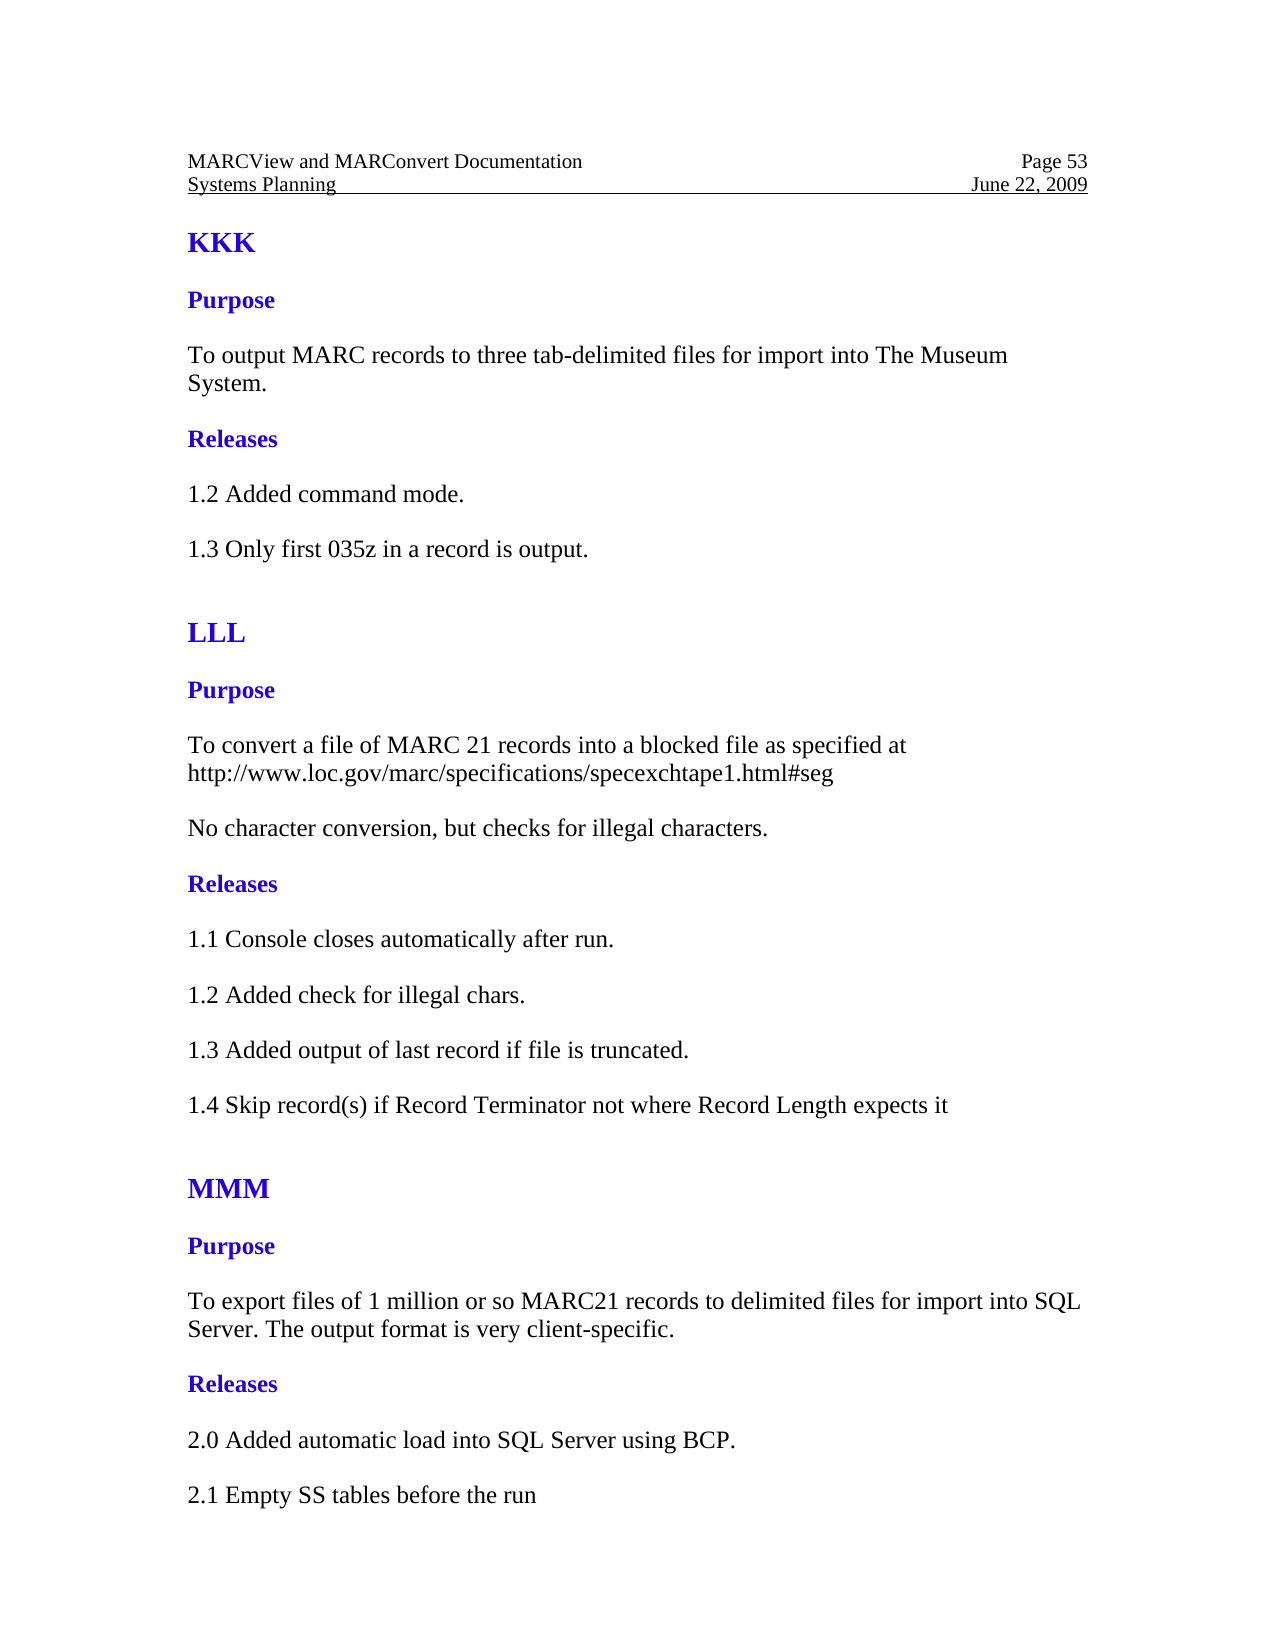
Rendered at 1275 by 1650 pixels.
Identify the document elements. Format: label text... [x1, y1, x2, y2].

subtitle LLL [187, 616, 1087, 648]
subtitle Releases [187, 1371, 1087, 1398]
text 1.2 Added command mode. [187, 480, 1087, 508]
text 1.3 Only first 035z in a record is output. [187, 536, 1087, 563]
subtitle MMM [187, 1172, 1087, 1204]
subtitle Releases [187, 425, 1087, 452]
text To convert a file of MARC 21 records into a blocked file as specified at [187, 731, 1087, 759]
text 1.2 Added check for illegal chars. [187, 981, 1087, 1008]
text No character conversion, but checks for illegal characters. [187, 814, 1087, 842]
subtitle Purpose [187, 676, 1087, 704]
text 1.1 Console closes automatically after run. [187, 925, 1087, 953]
text 1.4 Skip record(s) if Record Terminator not where Record Length expects it [187, 1092, 1087, 1119]
subtitle Releases [187, 870, 1087, 898]
text 2.1 Empty SS tables before the run [187, 1481, 1087, 1509]
text To output MARC records to three tab-delimited files for import into The Museum System. [187, 342, 1087, 397]
text 2.0 Added automatic load into SQL Server using BCP. [187, 1426, 1087, 1454]
subtitle Purpose [187, 286, 1087, 314]
subtitle KKK [187, 226, 1087, 258]
text 1.3 Added output of last record if file is truncated. [187, 1036, 1087, 1064]
subtitle Purpose [187, 1232, 1087, 1260]
text http://www.loc.gov/marc/specifications/specexchtape1.html#seg [187, 759, 1087, 787]
text To export files of 1 million or so MARC21 records to delimited files for import into SQL Server. The output format is very client-specific. [187, 1287, 1087, 1343]
